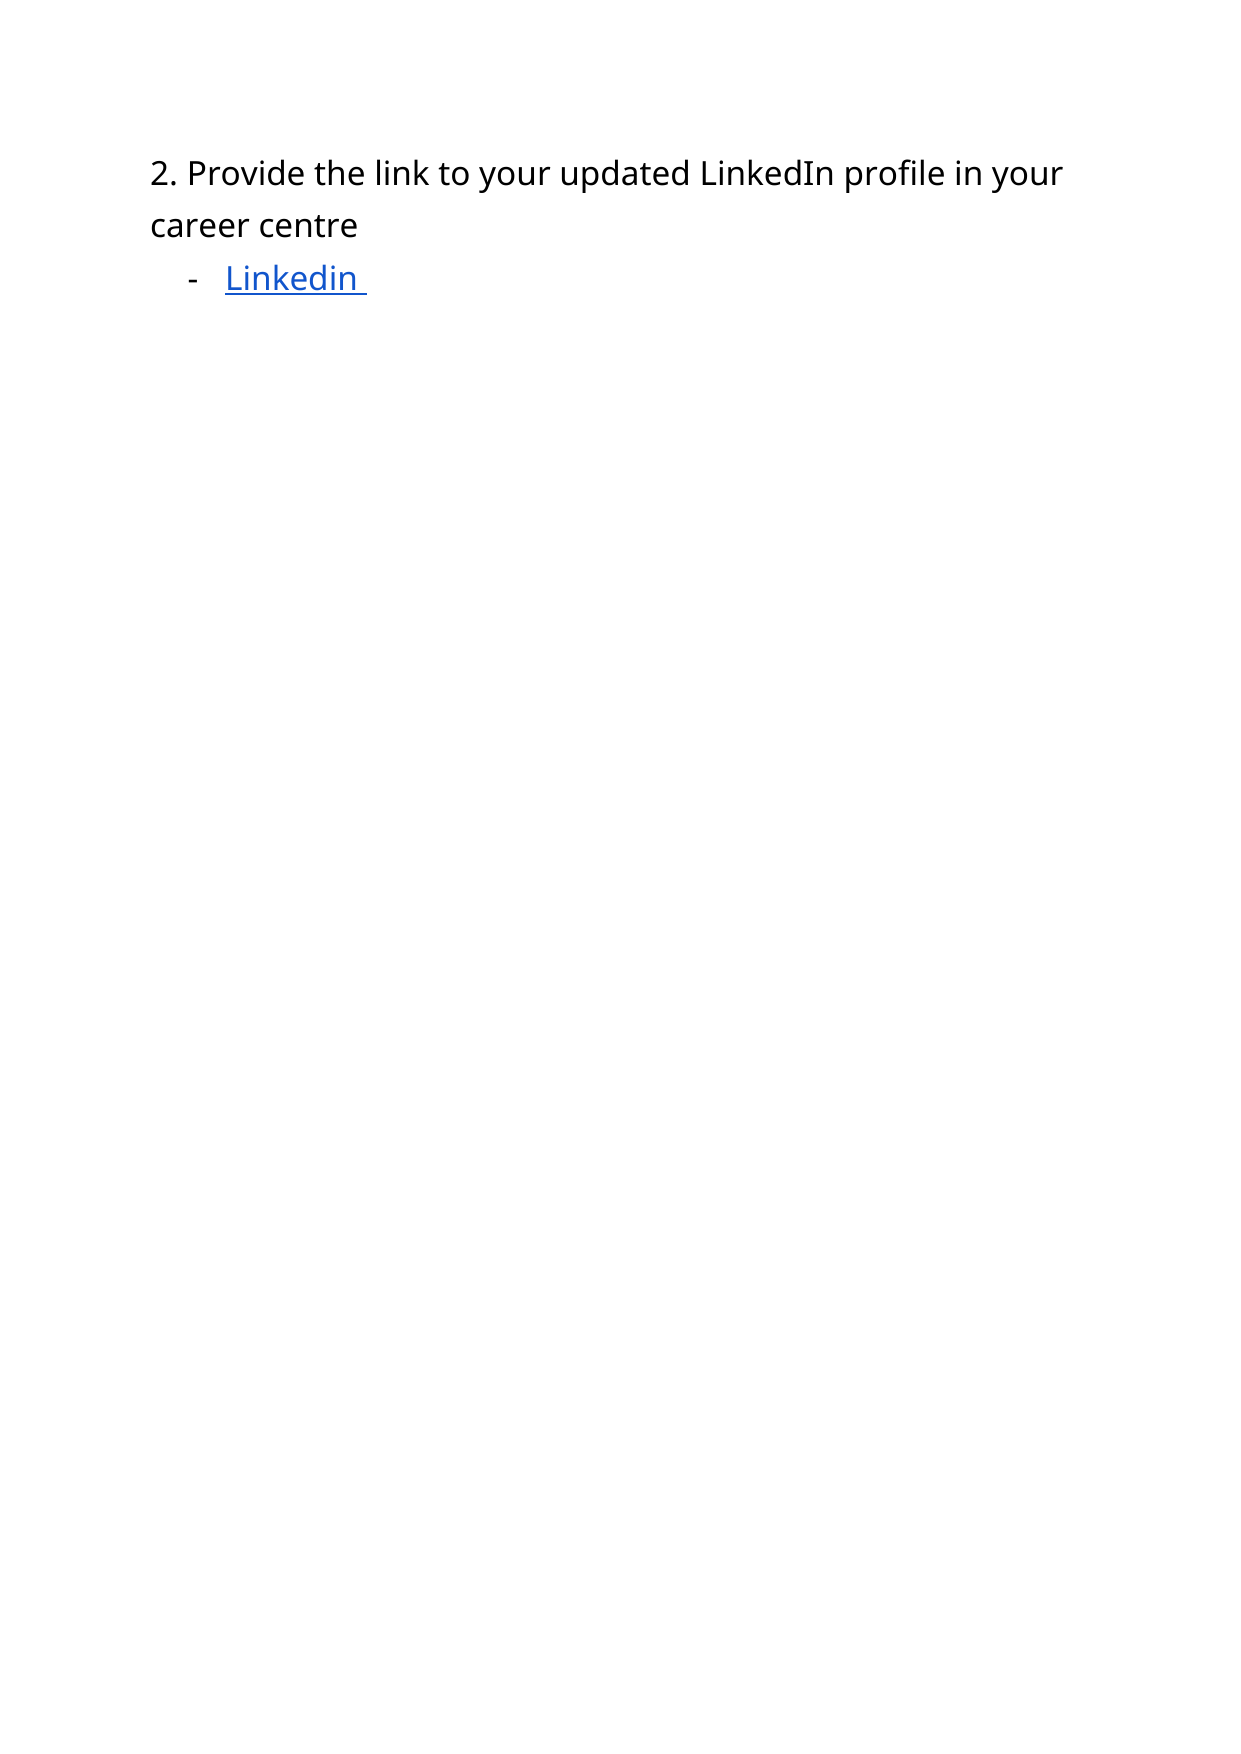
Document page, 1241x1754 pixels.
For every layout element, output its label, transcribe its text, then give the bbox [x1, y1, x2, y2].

text 2. Provide the link to your updated LinkedIn profile in your career centre [150, 150, 1090, 248]
list Linkedin [187, 254, 1090, 300]
